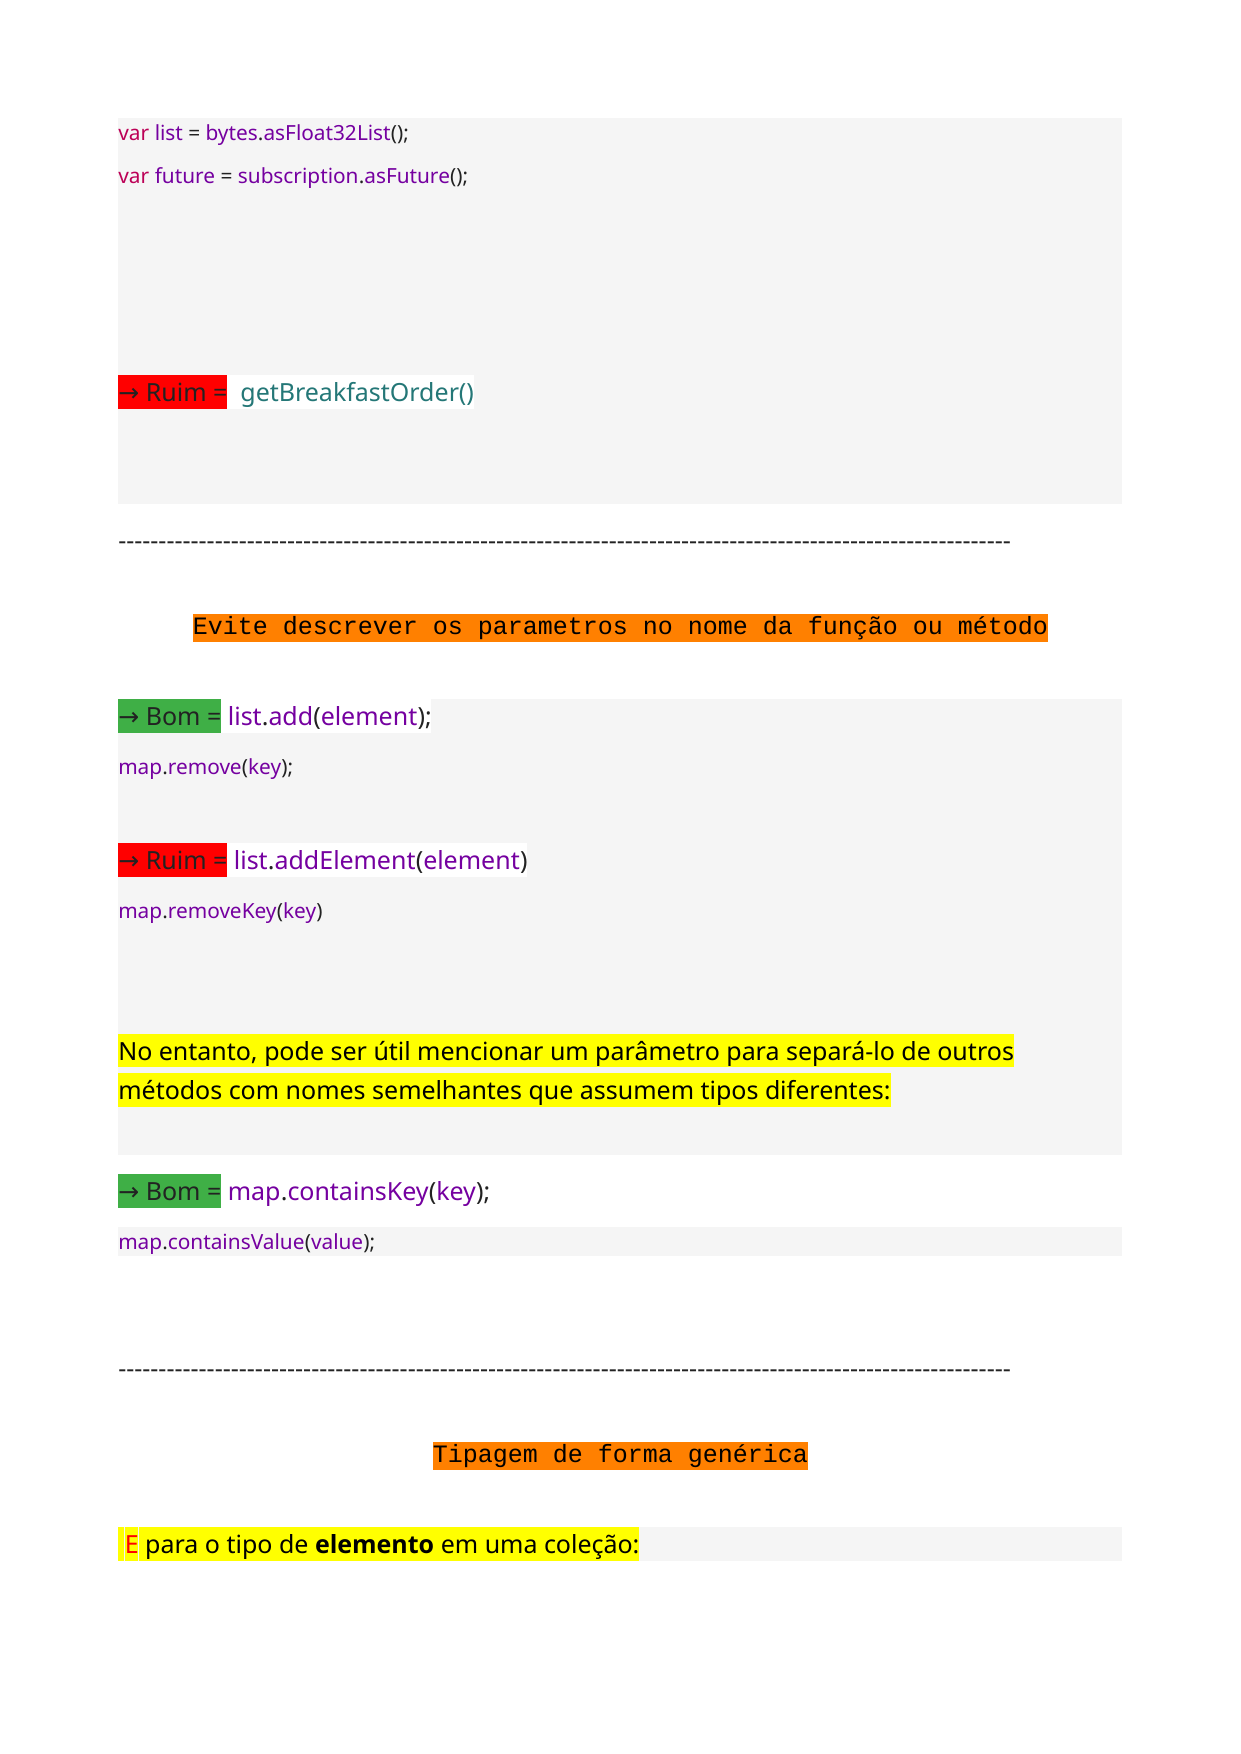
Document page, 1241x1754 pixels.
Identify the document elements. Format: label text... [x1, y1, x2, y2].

text map.remove(key); [118, 752, 1122, 781]
text → Ruim = list.addElement(element) [118, 842, 1122, 877]
text E para o tipo de elemento em uma coleção: [118, 1527, 1122, 1561]
text --------------------------------------------------------------------------------------------------------------- [118, 523, 1122, 557]
text var future = subscription.asFuture(); [118, 161, 1122, 189]
text --------------------------------------------------------------------------------------------------------------- [118, 1351, 1122, 1385]
text No entanto, pode ser útil mencionar um parâmetro para separá-lo de outros métodos com nomes semelhantes que assumem tipos diferentes: [118, 1033, 1122, 1107]
text → Bom = list.add(element); [118, 699, 1122, 733]
text → Ruim = getBreakfastOrder() [118, 375, 1122, 409]
text Evite descrever os parametros no nome da função ou método [118, 614, 1122, 642]
text map.removeKey(key) [118, 896, 1122, 925]
text map.containsValue(value); [118, 1227, 1122, 1256]
text → Bom = map.containsKey(key); [118, 1173, 1122, 1208]
text Tipagem de forma genérica [118, 1442, 1122, 1470]
text var list = bytes.asFloat32List(); [118, 118, 1122, 147]
